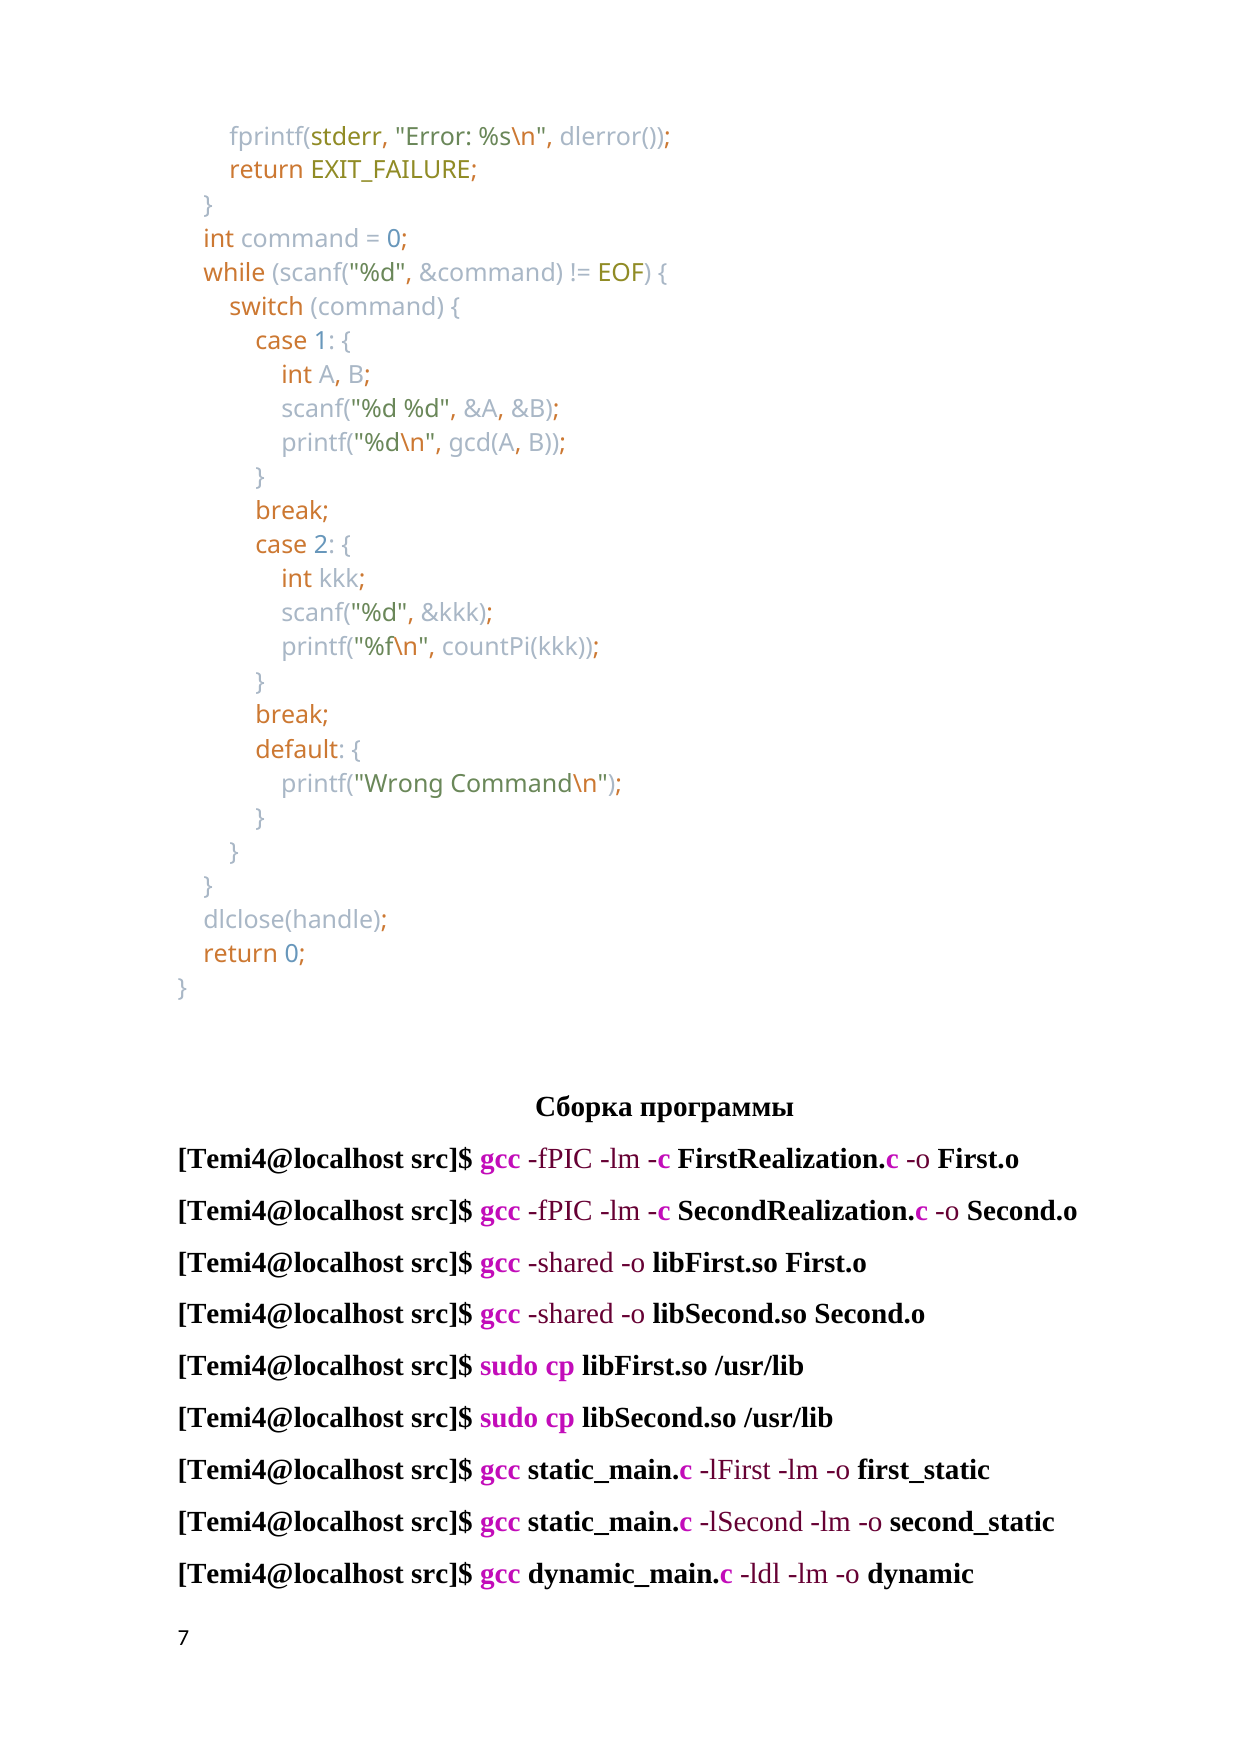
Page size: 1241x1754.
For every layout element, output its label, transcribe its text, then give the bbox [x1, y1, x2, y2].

text [Temi4@localhost src]$ gcc -fPIC -lm -c SecondRealization.c -o Second.o [177, 1193, 1152, 1226]
text [Temi4@localhost src]$ gcc static_main.c -lFirst -lm -o first_static [177, 1452, 1152, 1486]
text [Temi4@localhost src]$ gcc -shared -o libFirst.so First.o [177, 1245, 1152, 1278]
text [Temi4@localhost src]$ gcc dynamic_main.c -ldl -lm -o dynamic [177, 1556, 1152, 1589]
text fprintf(stderr, "Error: %s\n", dlerror()); return EXIT_FAILURE; } int command = 0; while (scanf("%d", &command) != EOF) { switch (command) { case 1: { int A, B; scanf("%d %d", &A, &B); printf("%d\n", gcd(A, B)); } break; case 2: { int kkk; scanf("%d", &kkk); printf("%f\n", countPi(kkk)); } break; default: { printf("Wrong Command\n"); } } } dlclose(handle); return 0; } [177, 118, 1152, 1004]
text [Temi4@localhost src]$ sudo cp libSecond.so /usr/lib [177, 1400, 1152, 1434]
text [Temi4@localhost src]$ gcc -shared -o libSecond.so Second.o [177, 1297, 1152, 1330]
text [Temi4@localhost src]$ gcc static_main.c -lSecond -lm -o second_static [177, 1504, 1152, 1538]
text Сборка программы [177, 1089, 1152, 1123]
text [Temi4@localhost src]$ sudo cp libFirst.so /usr/lib [177, 1348, 1152, 1382]
text [Temi4@localhost src]$ gcc -fPIC -lm -c FirstRealization.c -o First.o [177, 1141, 1152, 1174]
